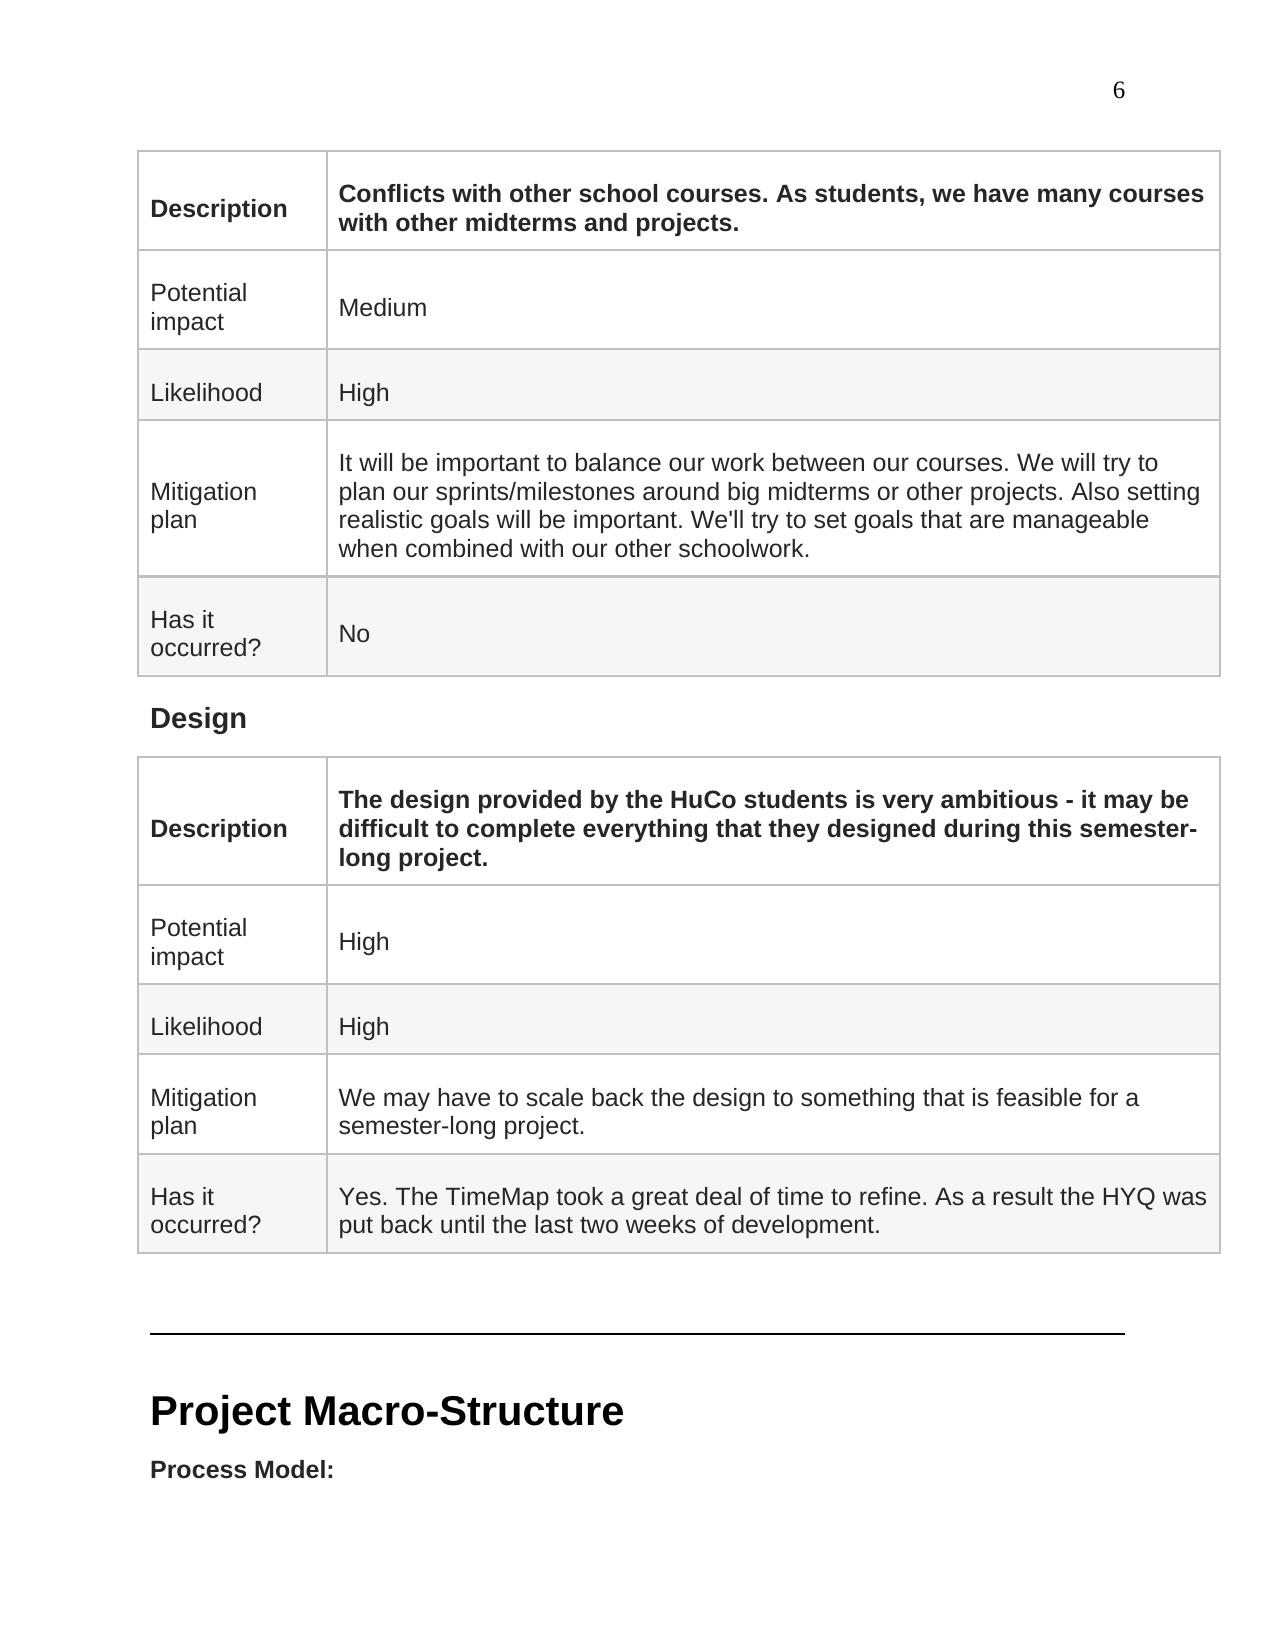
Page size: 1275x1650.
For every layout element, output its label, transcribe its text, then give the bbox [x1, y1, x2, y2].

table_cell Mitigation plan [139, 421, 326, 575]
table_header Description [139, 758, 326, 884]
table_cell Potential impact [139, 886, 326, 983]
table_cell Yes. The TimeMap took a great deal of time to refine. As a result the HYQ was put back until the last two weeks of development. [328, 1155, 1219, 1252]
table_cell High [328, 886, 1219, 983]
table_cell No [328, 578, 1219, 674]
table_header Description [139, 152, 326, 249]
table_cell We may have to scale back the design to something that is feasible for a semester-long project. [328, 1055, 1219, 1152]
table_cell Potential impact [139, 251, 326, 348]
table_cell High [328, 350, 1219, 419]
table_cell High [328, 985, 1219, 1053]
table_cell Medium [328, 251, 1219, 348]
table_cell It will be important to balance our work between our courses. We will try to plan our sprints/milestones around big midterms or other projects. Also setting realistic goals will be important. We'll try to set goals that are manageable when combined with our other schoolwork. [328, 421, 1219, 575]
table_cell Has it occurred? [139, 1155, 326, 1252]
table_cell Likelihood [139, 985, 326, 1053]
table_header The design provided by the HuCo students is very ambitious - it may be difficult to complete everything that they designed during this semester-long project. [328, 758, 1219, 884]
text Design [150, 677, 1125, 735]
text Process Model: [150, 1455, 1125, 1484]
table_cell Mitigation plan [139, 1055, 326, 1152]
table_cell Has it occurred? [139, 578, 326, 674]
text Project Macro-Structure [150, 1355, 1125, 1434]
table_header Conflicts with other school courses. As students, we have many courses with other midterms and projects. [328, 152, 1219, 249]
table_cell Likelihood [139, 350, 326, 419]
